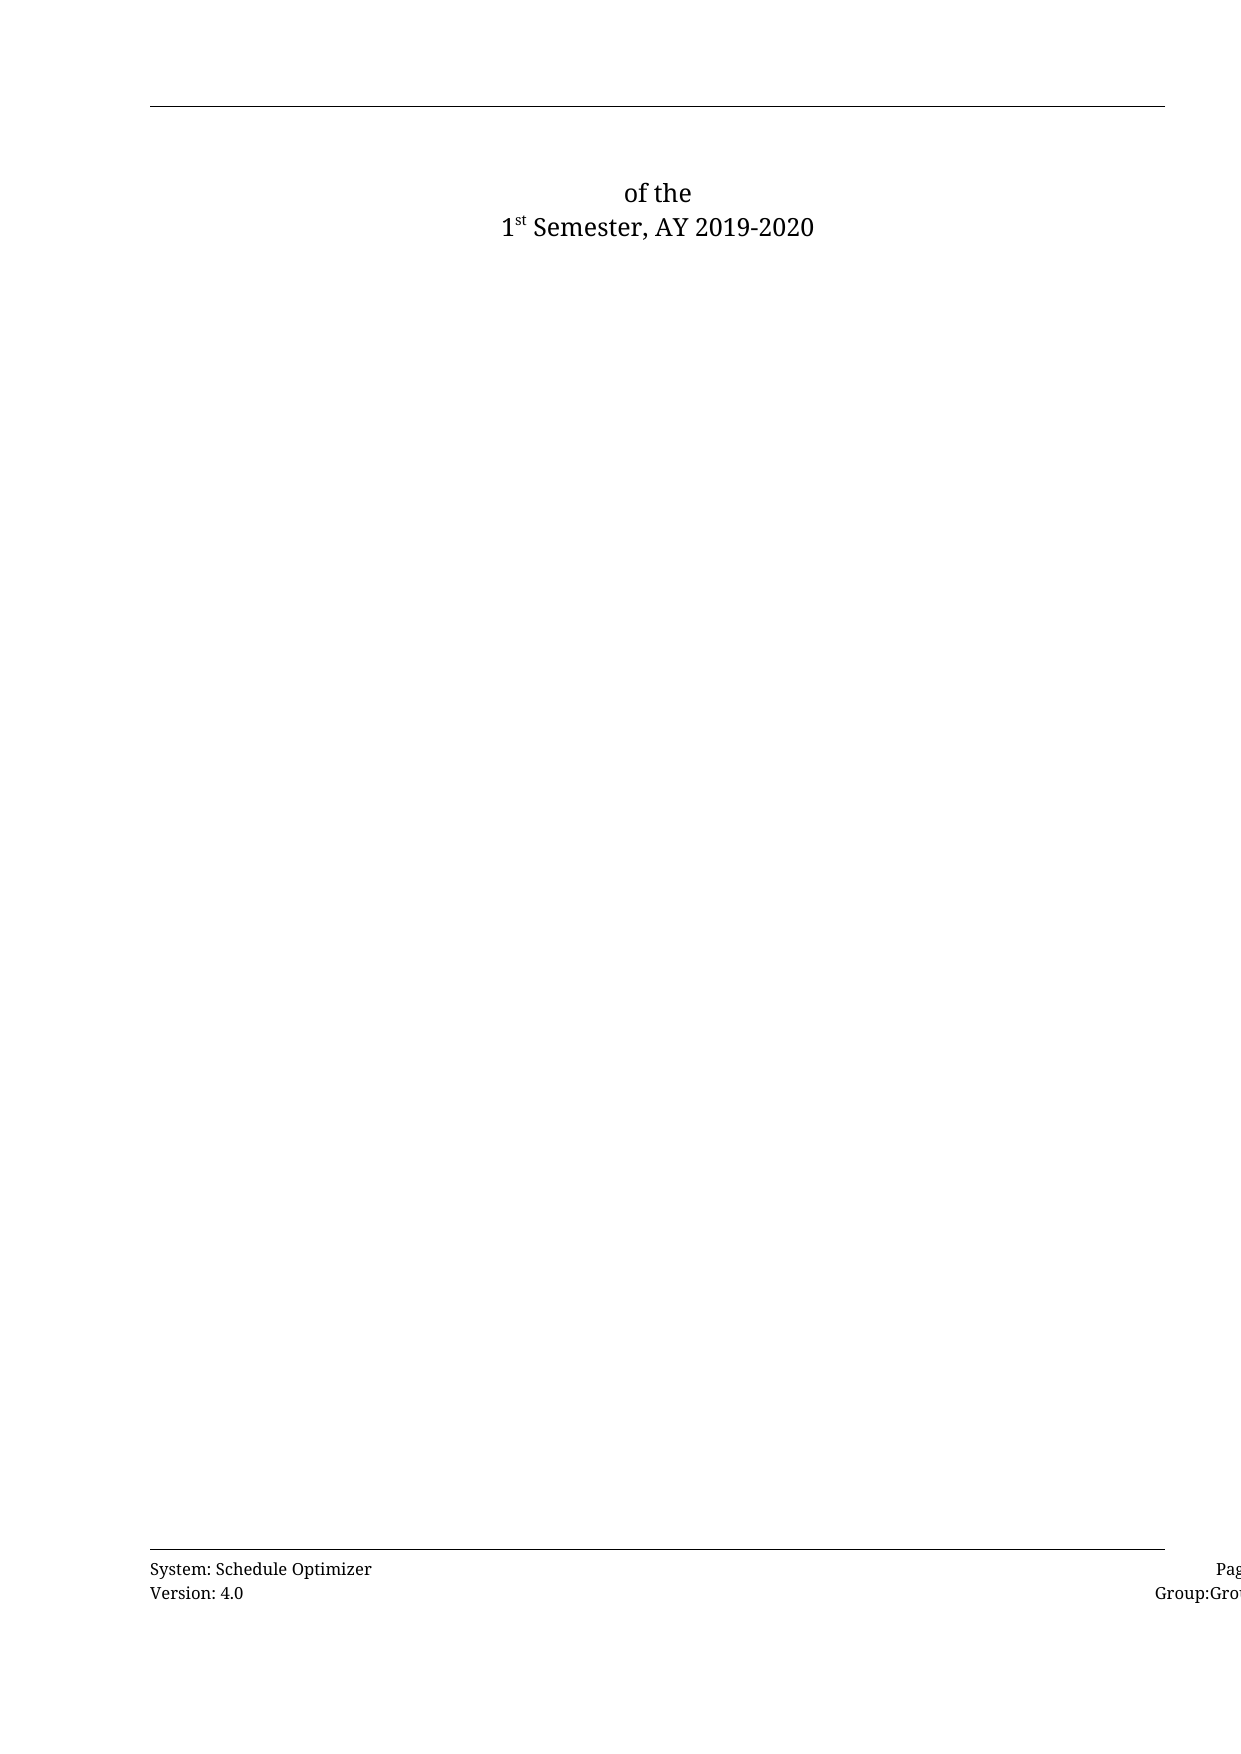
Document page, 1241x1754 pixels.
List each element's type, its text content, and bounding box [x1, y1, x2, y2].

text of the [150, 175, 1165, 209]
text 1st Semester, AY 2019-2020 [150, 209, 1165, 243]
